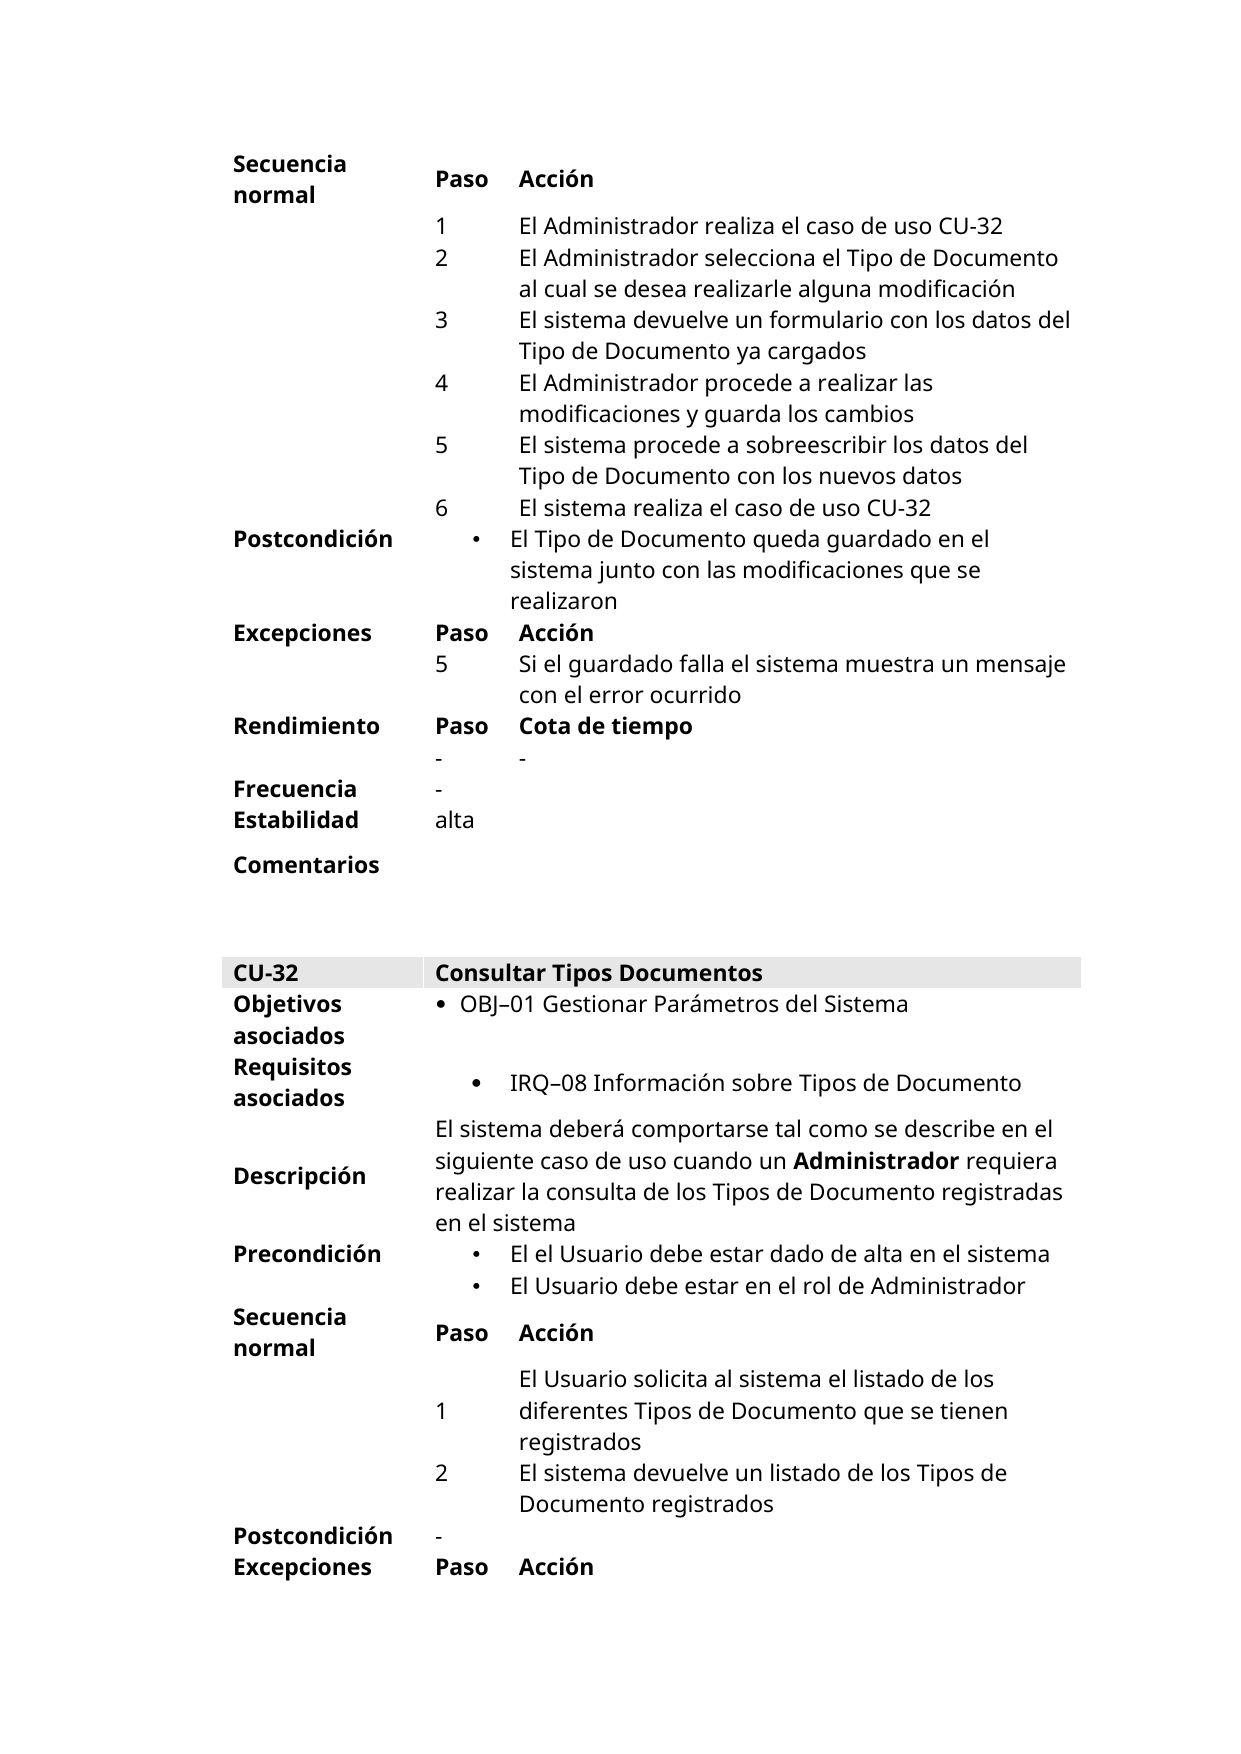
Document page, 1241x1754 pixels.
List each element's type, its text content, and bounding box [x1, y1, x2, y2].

table_cell El el Usuario debe estar dado de alta en el sistema El Usuario debe estar en el rol de Administrador [424, 1238, 1081, 1301]
table_cell - [424, 1520, 1081, 1551]
table_cell El sistema realiza el caso de uso CU-32 [508, 491, 1084, 523]
table_cell 2 [424, 241, 507, 304]
table_cell Acción [508, 148, 1084, 210]
table_cell [424, 835, 1084, 894]
table_cell [222, 210, 423, 523]
table_cell [222, 741, 423, 773]
table_cell [222, 648, 423, 710]
table_cell 5 [424, 648, 507, 710]
table_cell Paso [424, 148, 507, 210]
table_cell IRQ–08 Información sobre Tipos de Documento [424, 1051, 1081, 1113]
table_cell 3 [424, 304, 507, 366]
table_cell Cota de tiempo [508, 710, 1084, 741]
table_cell - [508, 741, 1084, 773]
table_cell El sistema devuelve un formulario con los datos del Tipo de Documento ya cargados [508, 304, 1084, 366]
table_cell Postcondición [222, 523, 423, 616]
table_cell Objetivos asociados [222, 988, 423, 1051]
table_cell 2 [424, 1457, 507, 1519]
table_cell - [424, 741, 507, 773]
table_cell - [424, 773, 1084, 804]
table_cell El sistema procede a sobreescribir los datos del Tipo de Documento con los nuevos datos [508, 429, 1084, 491]
table_cell El sistema deberá comportarse tal como se describe en el siguiente caso de uso cuando un Administrador requiera realizar la consulta de los Tipos de Documento registradas en el sistema [424, 1113, 1081, 1238]
table_cell Estabilidad [222, 804, 423, 835]
table_header CU-32 [222, 957, 423, 988]
table_cell [222, 1363, 423, 1519]
table_cell El Administrador procede a realizar las modificaciones y guarda los cambios [508, 366, 1084, 429]
table_cell 6 [424, 491, 507, 523]
table_cell Paso [424, 1301, 507, 1363]
table_cell El Administrador selecciona el Tipo de Documento al cual se desea realizarle alguna modificación [508, 241, 1084, 304]
table_cell 1 [424, 1363, 507, 1457]
table_cell Si el guardado falla el sistema muestra un mensaje con el error ocurrido [508, 648, 1084, 710]
table_cell Rendimiento [222, 710, 423, 741]
table_cell Descripción [222, 1113, 423, 1238]
table_cell El Administrador realiza el caso de uso CU-32 [508, 210, 1084, 241]
table_cell Acción [508, 1301, 1081, 1363]
table_cell OBJ–01 Gestionar Parámetros del Sistema [424, 988, 1081, 1051]
table_cell Secuencia normal [222, 1301, 423, 1363]
table_cell Excepciones [222, 1551, 423, 1582]
table_cell Secuencia normal [222, 148, 423, 210]
table_cell Paso [424, 616, 507, 648]
table_cell Excepciones [222, 616, 423, 648]
table_header Consultar Tipos Documentos [424, 957, 1081, 988]
table_cell alta [424, 804, 1084, 835]
table_cell 4 [424, 366, 507, 429]
table_cell Paso [424, 710, 507, 741]
table_cell El sistema devuelve un listado de los Tipos de Documento registrados [508, 1457, 1081, 1519]
table_cell Acción [508, 1551, 1081, 1582]
table_cell Frecuencia [222, 773, 423, 804]
table_cell El Usuario solicita al sistema el listado de los diferentes Tipos de Documento que se tienen registrados [508, 1363, 1081, 1457]
table_cell Requisitos asociados [222, 1051, 423, 1113]
table_cell 1 [424, 210, 507, 241]
table_cell Postcondición [222, 1520, 423, 1551]
table_cell 5 [424, 429, 507, 491]
table_cell El Tipo de Documento queda guardado en el sistema junto con las modificaciones que se realizaron [424, 523, 1084, 616]
table_cell Precondición [222, 1238, 423, 1301]
table_cell Acción [508, 616, 1084, 648]
table_cell Paso [424, 1551, 507, 1582]
table_cell Comentarios [222, 835, 423, 894]
